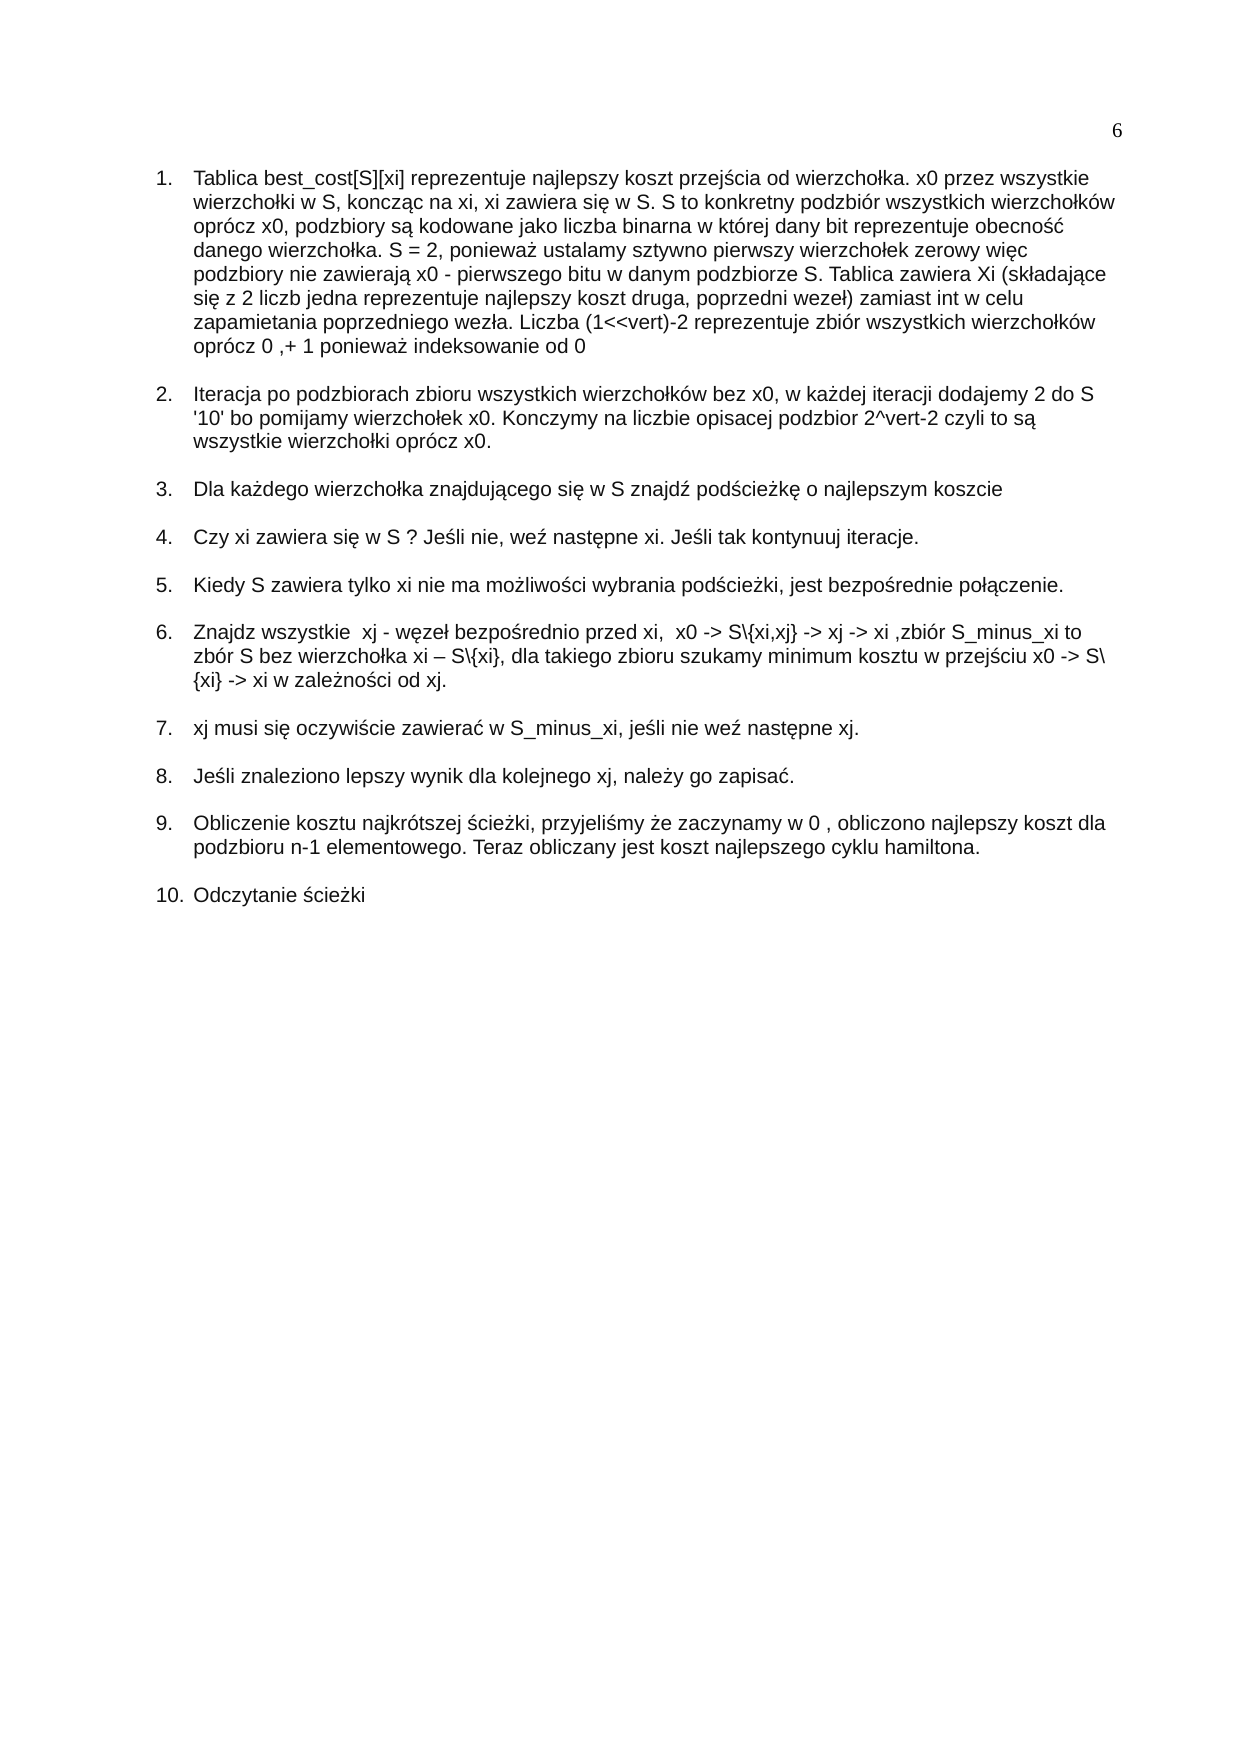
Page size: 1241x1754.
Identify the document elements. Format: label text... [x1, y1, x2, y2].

list Iteracja po podzbiorach zbioru wszystkich wierzchołków bez x0, w każdej iteracji dodajemy 2 do S '10' bo pomijamy wierzchołek x0. Konczymy na liczbie opisacej podzbior 2^vert-2 czyli to są wszystkie wierzchołki oprócz x0. [156, 381, 1122, 453]
list Kiedy S zawiera tylko xi nie ma możliwości wybrania podścieżki, jest bezpośrednie połączenie. [156, 572, 1122, 596]
list Jeśli znaleziono lepszy wynik dla kolejnego xj, należy go zapisać. [156, 763, 1122, 787]
list xj musi się oczywiście zawierać w S_minus_xi, jeśli nie weź następne xj. [156, 716, 1122, 740]
list Czy xi zawiera się w S ? Jeśli nie, weź następne xi. Jeśli tak kontynuuj iteracje. [156, 525, 1122, 549]
list Odczytanie ścieżki [156, 883, 1122, 907]
list Dla każdego wierzchołka znajdującego się w S znajdź podścieżkę o najlepszym koszcie [156, 477, 1122, 501]
list Znajdz wszystkie xj - węzeł bezpośrednio przed xi, x0 -> S\{xi,xj} -> xj -> xi ,zbiór S_minus_xi to zbór S bez wierzchołka xi – S\{xi}, dla takiego zbioru szukamy minimum kosztu w przejściu x0 -> S\{xi} -> xi w zależności od xj. [156, 620, 1122, 692]
list Obliczenie kosztu najkrótszej ścieżki, przyjeliśmy że zaczynamy w 0 , obliczono najlepszy koszt dla podzbioru n-1 elementowego. Teraz obliczany jest koszt najlepszego cyklu hamiltona. [156, 811, 1122, 859]
text 4 [118, 118, 1122, 142]
list Tablica best_cost[S][xi] reprezentuje najlepszy koszt przejścia od wierzchołka. x0 przez wszystkie wierzchołki w S, koncząc na xi, xi zawiera się w S. S to konkretny podzbiór wszystkich wierzchołków oprócz x0, podzbiory są kodowane jako liczba binarna w której dany bit reprezentuje obecność danego wierzchołka. S = 2, ponieważ ustalamy sztywno pierwszy wierzchołek zerowy więc podzbiory nie zawierają x0 - pierwszego bitu w danym podzbiorze S. Tablica zawiera Xi (składające się z 2 liczb jedna reprezentuje najlepszy koszt druga, poprzedni wezeł) zamiast int w celu zapamietania poprzedniego wezła. Liczba (1<<vert)-2 reprezentuje zbiór wszystkich wierzchołków oprócz 0 ,+ 1 ponieważ indeksowanie od 0 [156, 166, 1122, 358]
